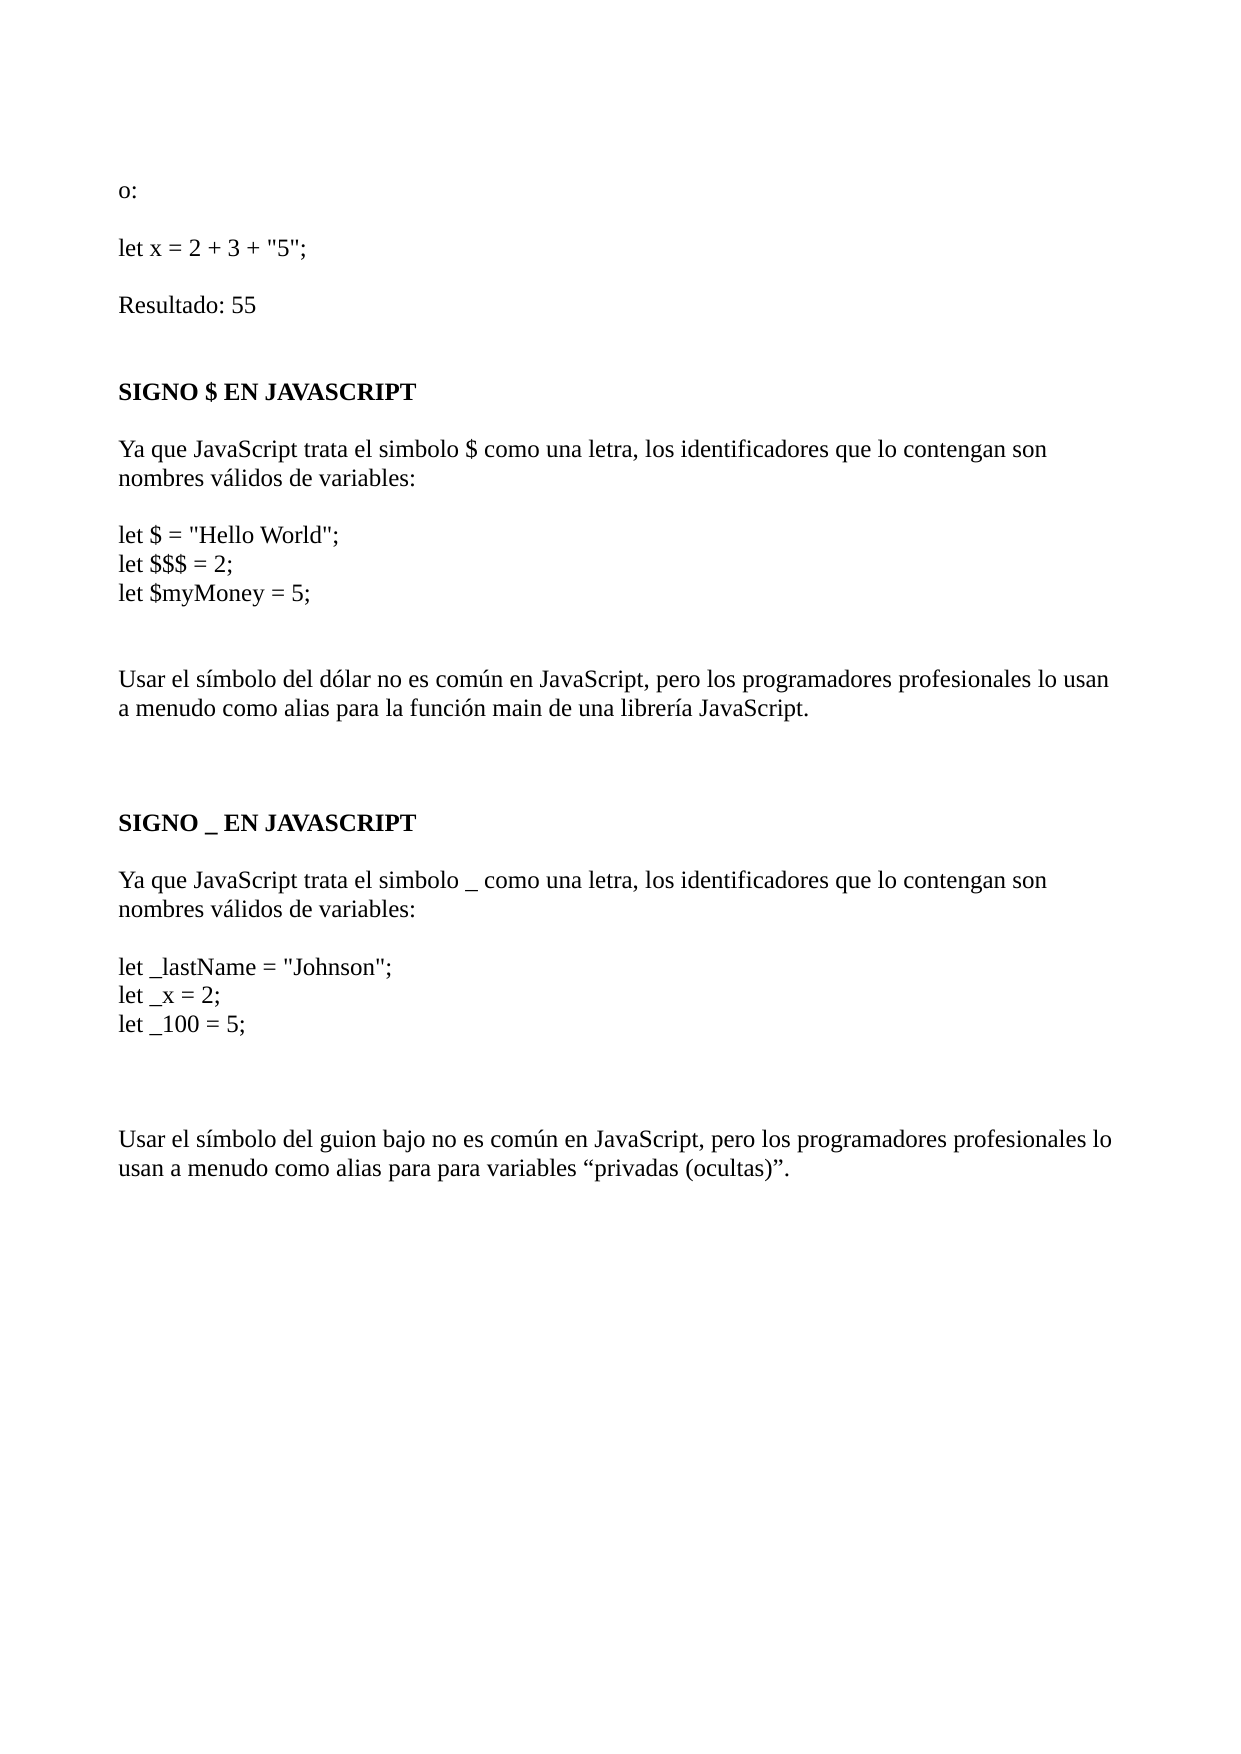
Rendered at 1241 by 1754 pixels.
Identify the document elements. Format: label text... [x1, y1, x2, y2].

text let _lastName = "Johnson"; let _x = 2; let _100 = 5; [118, 952, 1122, 1038]
text let $ = "Hello World"; let $$$ = 2; let $myMoney = 5; [118, 521, 1122, 607]
text Usar el símbolo del guion bajo no es común en JavaScript, pero los programadores profesionales lo usan a menudo como alias para para variables “privadas (ocultas)”. [118, 1124, 1122, 1182]
text Ya que JavaScript trata el simbolo _ como una letra, los identificadores que lo contengan son nombres válidos de variables: [118, 837, 1122, 923]
text o: [118, 176, 1122, 204]
text Ya que JavaScript trata el simbolo $ como una letra, los identificadores que lo contengan son nombres válidos de variables: [118, 434, 1122, 492]
text SIGNO _ EN JAVASCRIPT [118, 808, 1122, 837]
text let x = 2 + 3 + "5"; [118, 233, 1122, 262]
text SIGNO $ EN JAVASCRIPT [118, 377, 1122, 406]
text Usar el símbolo del dólar no es común en JavaScript, pero los programadores profesionales lo usan a menudo como alias para la función main de una librería JavaScript. [118, 664, 1122, 722]
text Resultado: 55 [118, 291, 1122, 319]
